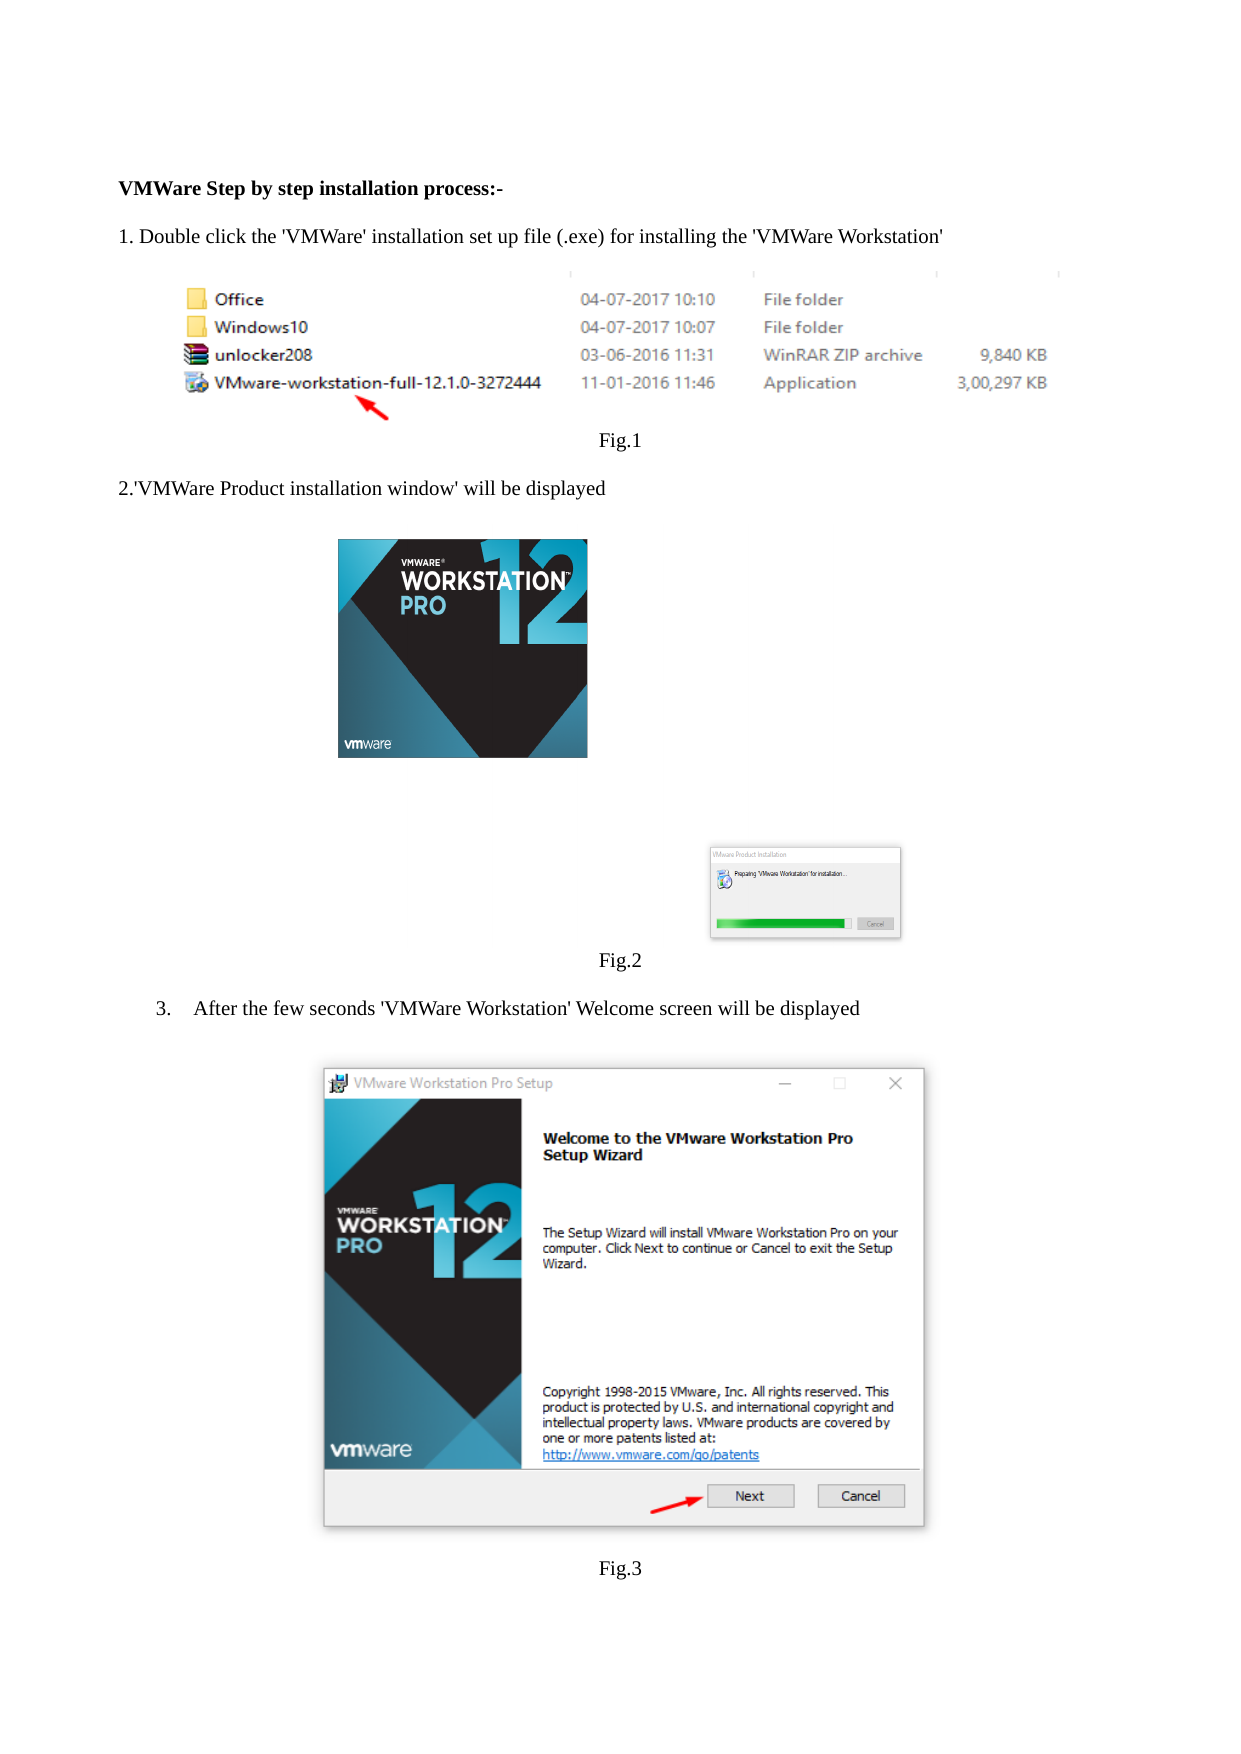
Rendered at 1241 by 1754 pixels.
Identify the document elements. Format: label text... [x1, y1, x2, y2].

text VMWare Step by step installation process:- [118, 176, 1122, 200]
text 1. Double click the 'VMWare' installation set up file (.exe) for installing the 'VMWare Workstation' [118, 224, 1122, 248]
text Fig.2 [118, 524, 1122, 972]
text Fig.1 [118, 272, 1122, 452]
list After the few seconds 'VMWare Workstation' Welcome screen will be displayed [156, 996, 1122, 1020]
list 2.'VMWare Product installation window' will be displayed [118, 476, 1122, 500]
text Fig.3 [118, 1044, 1122, 1580]
